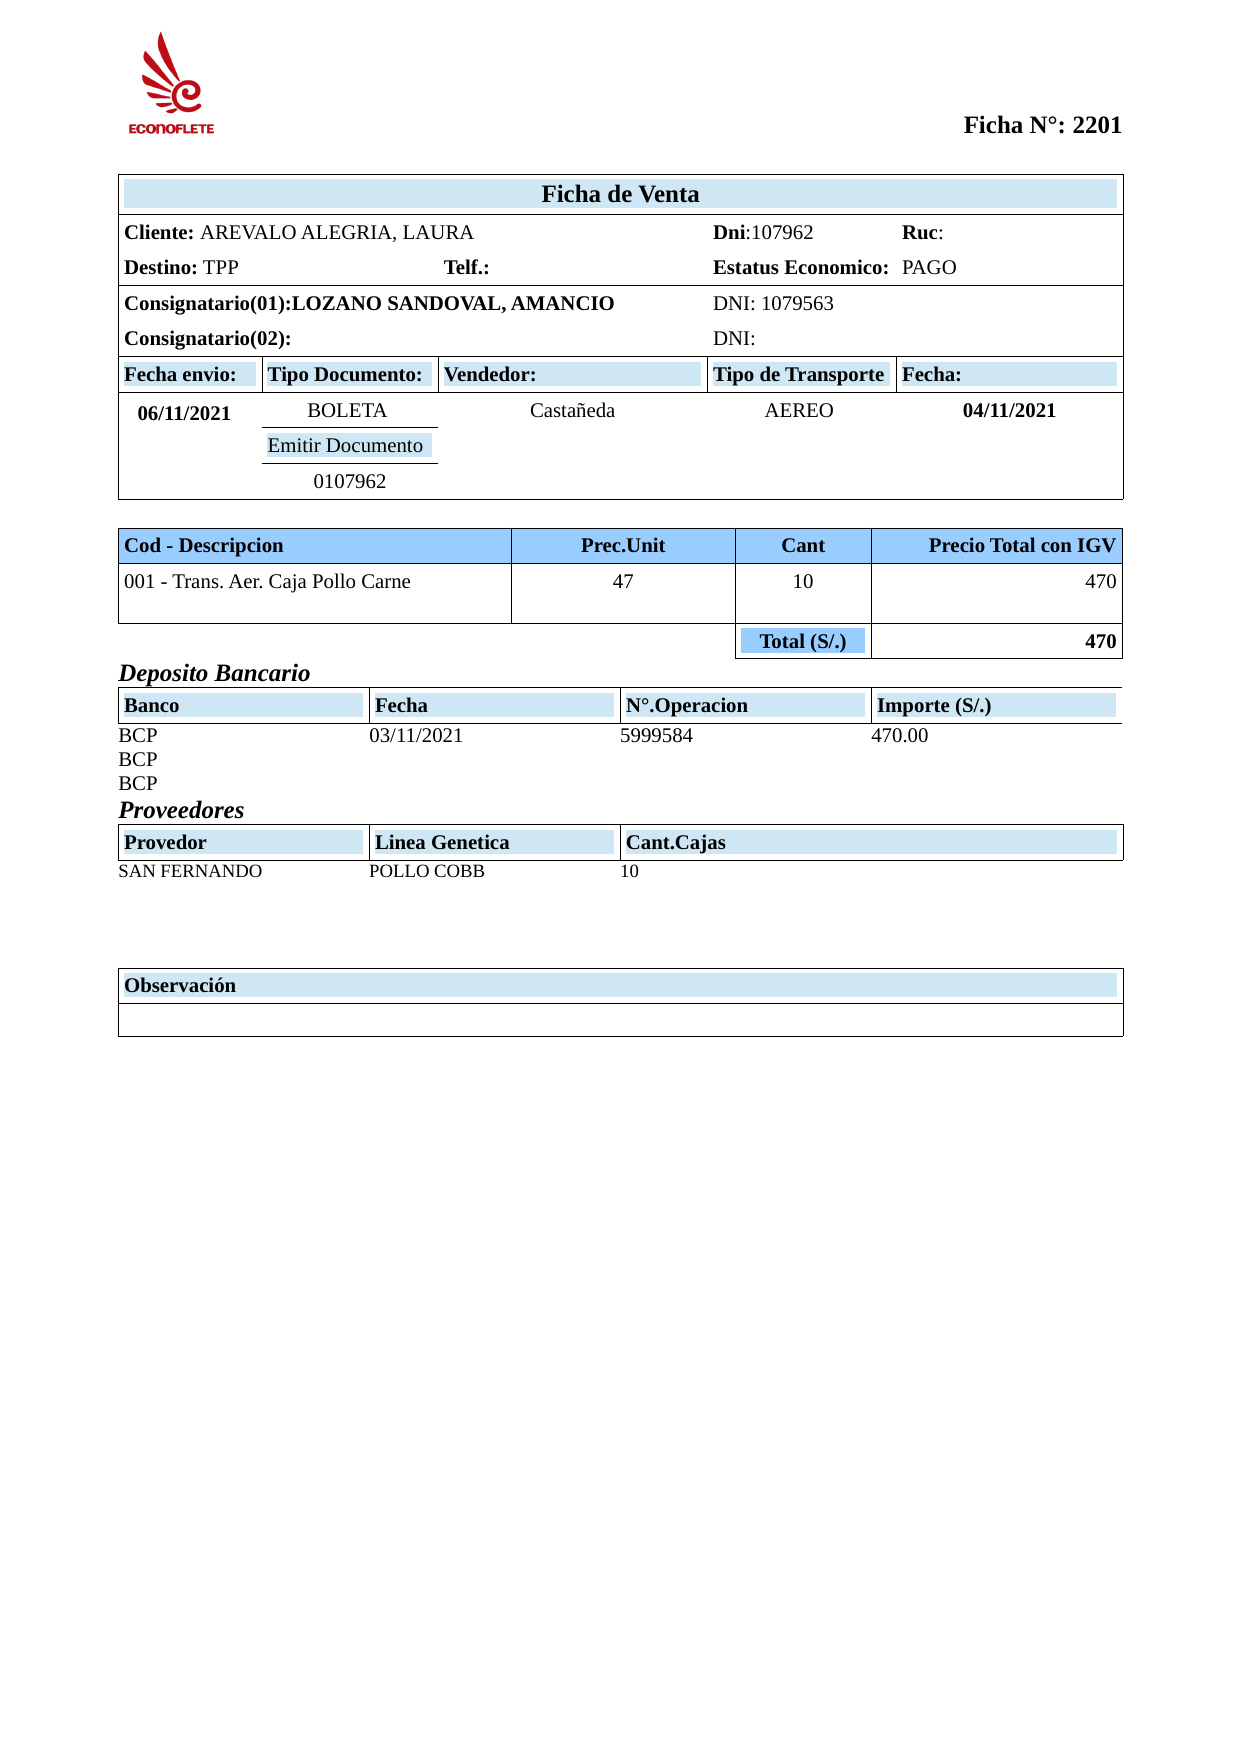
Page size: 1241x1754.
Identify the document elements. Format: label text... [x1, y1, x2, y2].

table_cell 470 [872, 564, 1122, 623]
table_cell [871, 747, 1122, 771]
table_cell BCP [118, 747, 369, 771]
table_cell Cliente: AREVALO ALEGRIA, LAURA [119, 215, 707, 249]
table_cell Consignatario(01):LOZANO SANDOVAL, AMANCIO [119, 286, 707, 321]
table_cell 470.00 [871, 724, 1122, 747]
table_cell Destino: TPP [119, 249, 438, 285]
table_cell Castañeda [438, 393, 707, 498]
text Proveedores [118, 795, 1122, 824]
table_cell [620, 924, 1123, 946]
table_cell [118, 624, 511, 658]
table_header Ficha de Venta [119, 175, 1123, 214]
table_cell Estatus Economico: [707, 249, 896, 285]
table_cell [369, 747, 620, 771]
table_cell Emitir Documento [262, 428, 438, 463]
picture [118, 31, 225, 134]
table_cell Consignatario(02): [119, 321, 707, 356]
table_cell [118, 946, 369, 967]
table_cell [369, 924, 620, 946]
table_cell [369, 881, 620, 903]
table_cell [620, 747, 871, 771]
table_cell [369, 946, 620, 967]
table_cell 04/11/2021 [896, 393, 1123, 498]
table_cell BOLETA [262, 393, 438, 427]
table_cell POLLO COBB [369, 861, 620, 881]
table_cell Ruc: [896, 215, 1123, 249]
table_cell DNI: 1079563 [707, 286, 1123, 321]
table_cell Tipo Documento: [263, 357, 438, 392]
text Deposito Bancario [118, 658, 1122, 687]
table_cell 5999584 [620, 724, 871, 747]
table_header Precio Total con IGV [872, 529, 1122, 563]
table_header Observación [119, 969, 1123, 1003]
table_cell Dni:107962 [707, 215, 896, 249]
table_cell PAGO [896, 249, 1123, 285]
table_cell 001 - Trans. Aer. Caja Pollo Carne [119, 564, 511, 623]
table_cell [118, 903, 369, 924]
table_cell 0107962 [262, 464, 438, 498]
table_header Linea Genetica [370, 825, 620, 859]
table_header Importe (S/.) [872, 688, 1122, 723]
table_cell [511, 624, 735, 658]
table_cell SAN FERNANDO [118, 861, 369, 881]
table_cell [369, 903, 620, 924]
table_header Cod - Descripcion [119, 529, 511, 563]
table_cell [119, 1004, 1123, 1036]
table_header Fecha [370, 688, 620, 723]
table_cell [620, 946, 1123, 967]
table_cell 03/11/2021 [369, 724, 620, 747]
table_header Provedor [119, 825, 369, 859]
table_cell 470 [872, 624, 1122, 658]
table_header Cant [736, 529, 871, 563]
table_header N°.Operacion [621, 688, 871, 723]
table_header Banco [119, 688, 369, 723]
table_cell [620, 771, 871, 795]
table_cell BCP [118, 724, 369, 747]
table_cell 10 [620, 861, 1123, 881]
table_cell Fecha envio: [119, 357, 262, 392]
table_cell Fecha: [897, 357, 1123, 392]
table_cell 06/11/2021 [119, 393, 262, 498]
table_cell Telf.: [438, 249, 707, 285]
table_cell BCP [118, 771, 369, 795]
table_cell [369, 771, 620, 795]
table_cell AEREO [707, 393, 896, 498]
table_cell [118, 924, 369, 946]
table_header Prec.Unit [512, 529, 735, 563]
table_cell Total (S/.) [736, 624, 871, 658]
table_cell 47 [512, 564, 735, 623]
table_cell [620, 903, 1123, 924]
table_cell [871, 771, 1122, 795]
table_cell [620, 881, 1123, 903]
table_cell Tipo de Transporte [708, 357, 896, 392]
table_cell 10 [736, 564, 871, 623]
table_cell [118, 881, 369, 903]
table_cell DNI: [707, 321, 1123, 356]
table_cell Vendedor: [439, 357, 707, 392]
table_header Cant.Cajas [621, 825, 1123, 859]
